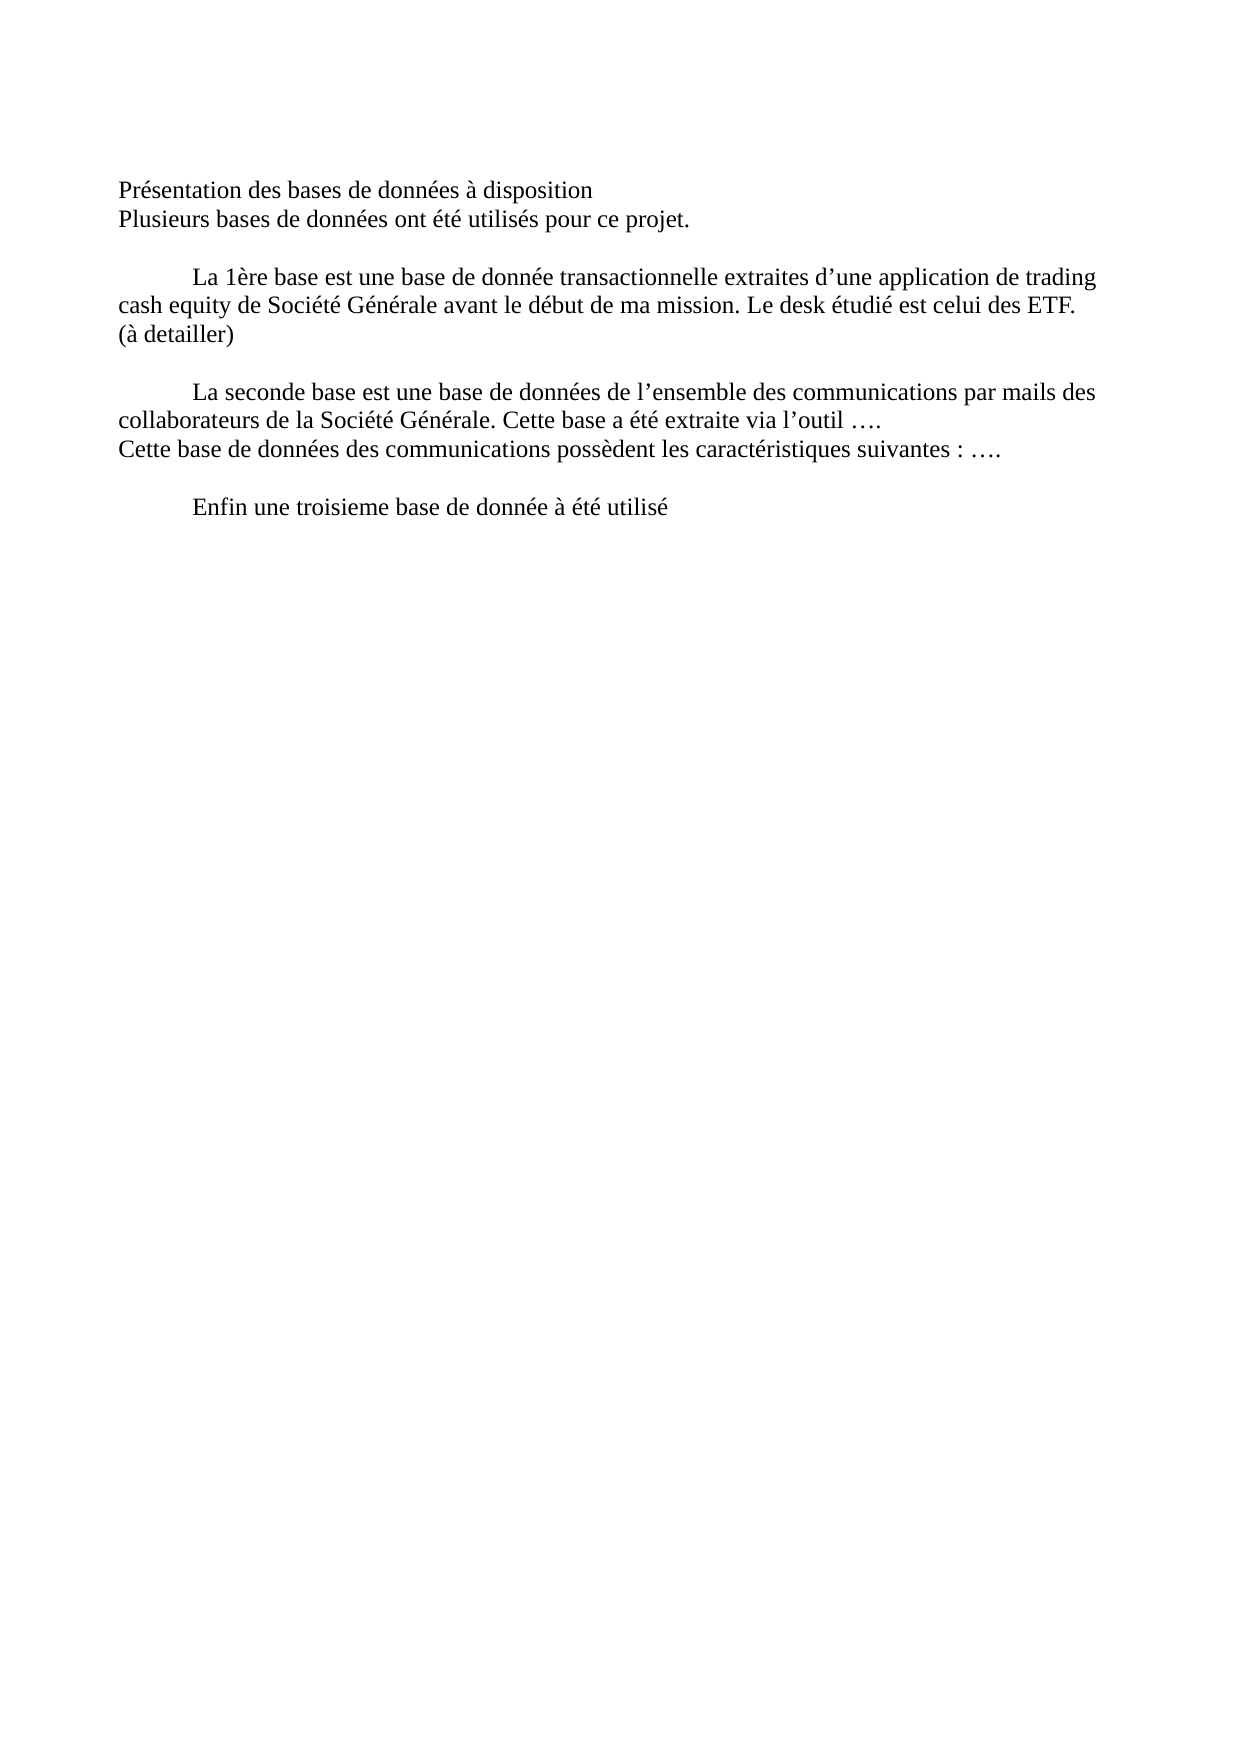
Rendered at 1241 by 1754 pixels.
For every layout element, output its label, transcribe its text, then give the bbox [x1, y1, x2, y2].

text (à detailler) [118, 319, 1122, 348]
text Enfin une troisieme base de donnée à été utilisé [118, 492, 1122, 521]
text La 1ère base est une base de donnée transactionnelle extraites d’une application de trading cash equity de Société Générale avant le début de ma mission. Le desk étudié est celui des ETF. [118, 262, 1122, 319]
text La seconde base est une base de données de l’ensemble des communications par mails des collaborateurs de la Société Générale. Cette base a été extraite via l’outil …. [118, 377, 1122, 434]
text Cette base de données des communications possèdent les caractéristiques suivantes : …. [118, 434, 1122, 463]
text Plusieurs bases de données ont été utilisés pour ce projet. [118, 204, 1122, 233]
text Présentation des bases de données à disposition [118, 176, 1122, 204]
